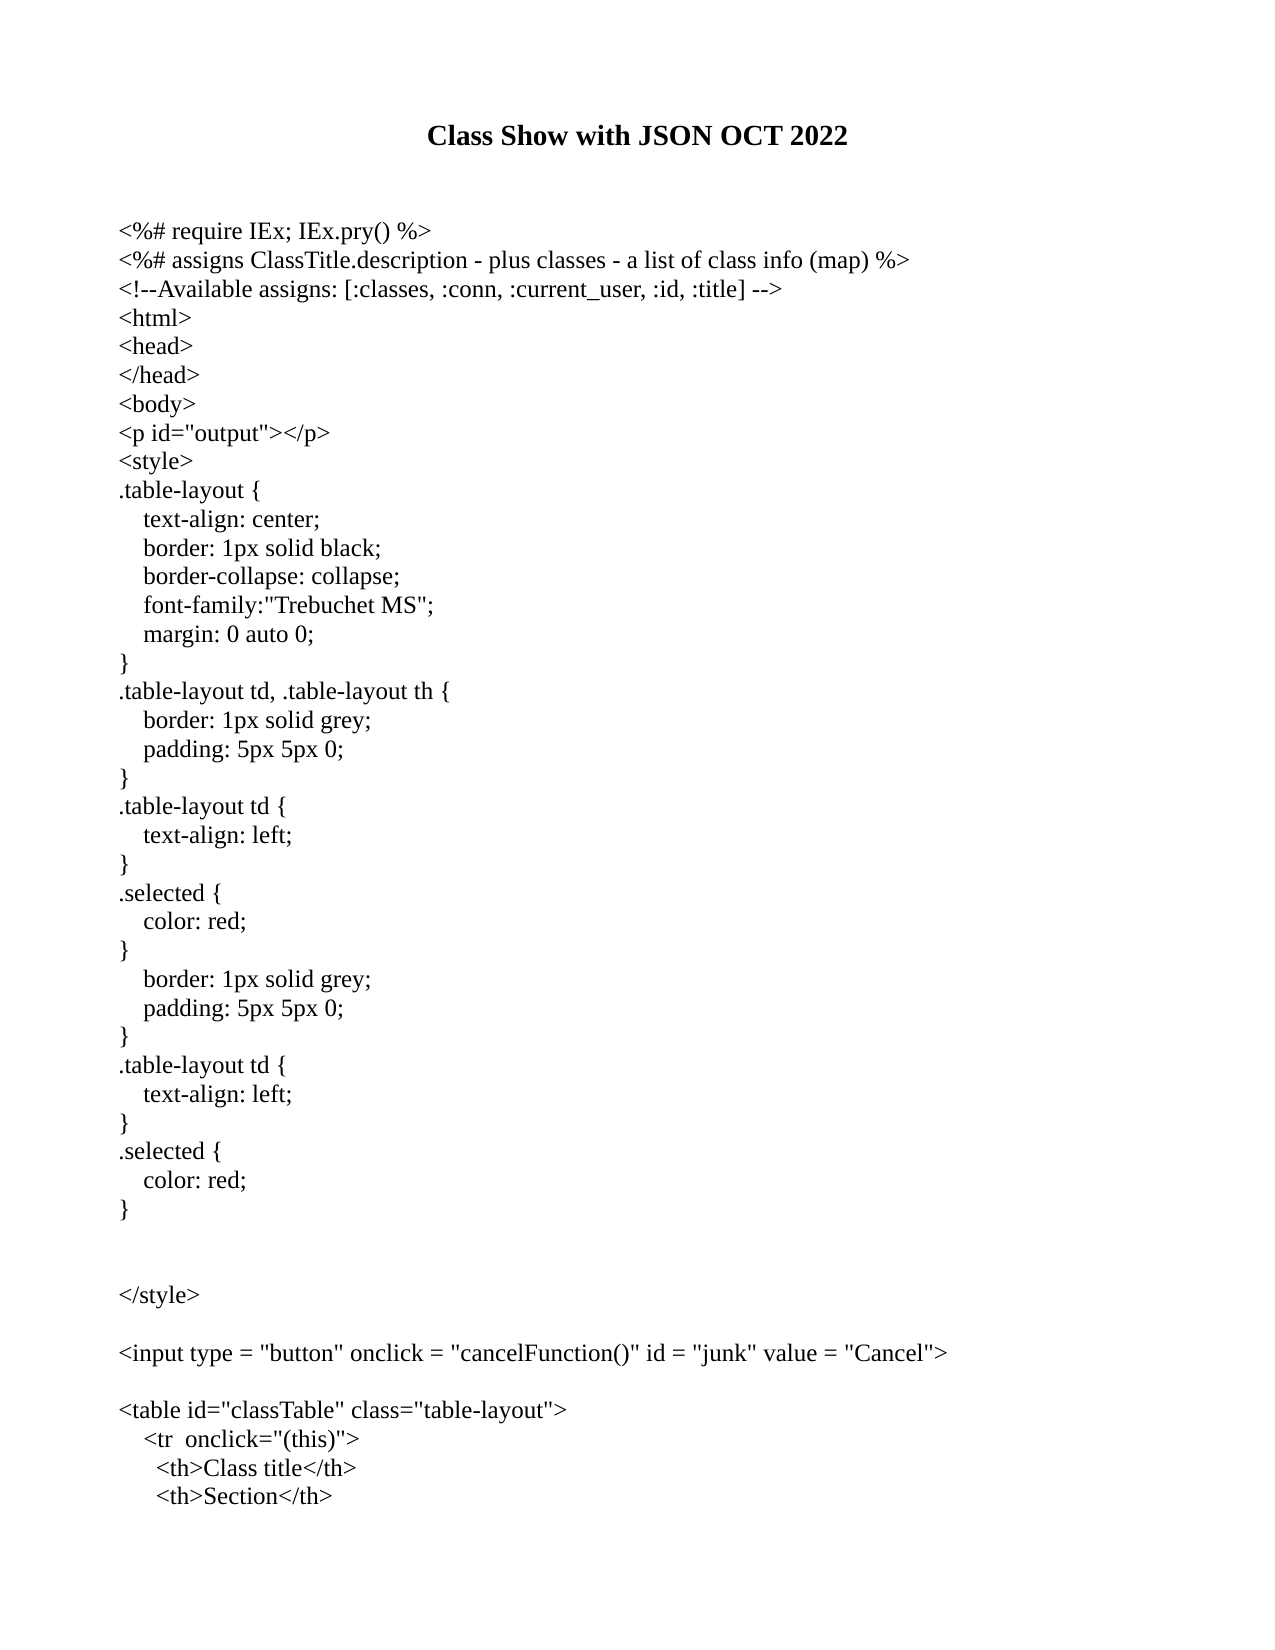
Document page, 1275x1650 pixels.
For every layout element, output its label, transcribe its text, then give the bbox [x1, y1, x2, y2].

text <th>Class title</th> [118, 1453, 1157, 1481]
text <style> [118, 446, 1157, 475]
text </head> [118, 360, 1157, 389]
text <body> [118, 389, 1157, 418]
text border-collapse: collapse; [118, 561, 1157, 590]
text text-align: left; [118, 820, 1157, 849]
text color: red; [118, 906, 1157, 935]
text </style> [118, 1280, 1157, 1309]
text } [118, 1194, 1157, 1223]
text } [118, 935, 1157, 964]
text .selected { [118, 1136, 1157, 1165]
text <p id="output"></p> [118, 418, 1157, 446]
text border: 1px solid grey; [118, 964, 1157, 993]
text padding: 5px 5px 0; [118, 993, 1157, 1021]
text padding: 5px 5px 0; [118, 734, 1157, 763]
text margin: 0 auto 0; [118, 619, 1157, 648]
text text-align: center; [118, 504, 1157, 533]
text .table-layout td { [118, 791, 1157, 820]
text border: 1px solid black; [118, 533, 1157, 561]
text } [118, 648, 1157, 676]
text } [118, 1021, 1157, 1050]
text <html> [118, 303, 1157, 331]
text } [118, 1108, 1157, 1136]
text border: 1px solid grey; [118, 705, 1157, 734]
text } [118, 763, 1157, 791]
text <table id="classTable" class="table-layout"> [118, 1395, 1157, 1424]
text font-family:"Trebuchet MS"; [118, 590, 1157, 619]
text <%# require IEx; IEx.pry() %> [118, 216, 1157, 245]
text color: red; [118, 1165, 1157, 1194]
text } [118, 849, 1157, 878]
text <th>Section</th> [118, 1481, 1157, 1510]
text <!--Available assigns: [:classes, :conn, :current_user, :id, :title] --> [118, 274, 1157, 303]
text <head> [118, 331, 1157, 360]
text text-align: left; [118, 1079, 1157, 1108]
text .table-layout td { [118, 1050, 1157, 1079]
text .table-layout td, .table-layout th { [118, 676, 1157, 705]
text <%# assigns ClassTitle.description - plus classes - a list of class info (map) %> [118, 245, 1157, 274]
text <tr onclick="(this)"> [118, 1424, 1157, 1453]
text <input type = "button" onclick = "cancelFunction()" id = "junk" value = "Cancel"> [118, 1338, 1157, 1366]
text .selected { [118, 878, 1157, 906]
text .table-layout { [118, 475, 1157, 504]
text Class Show with JSON OCT 2022 [118, 118, 1157, 152]
